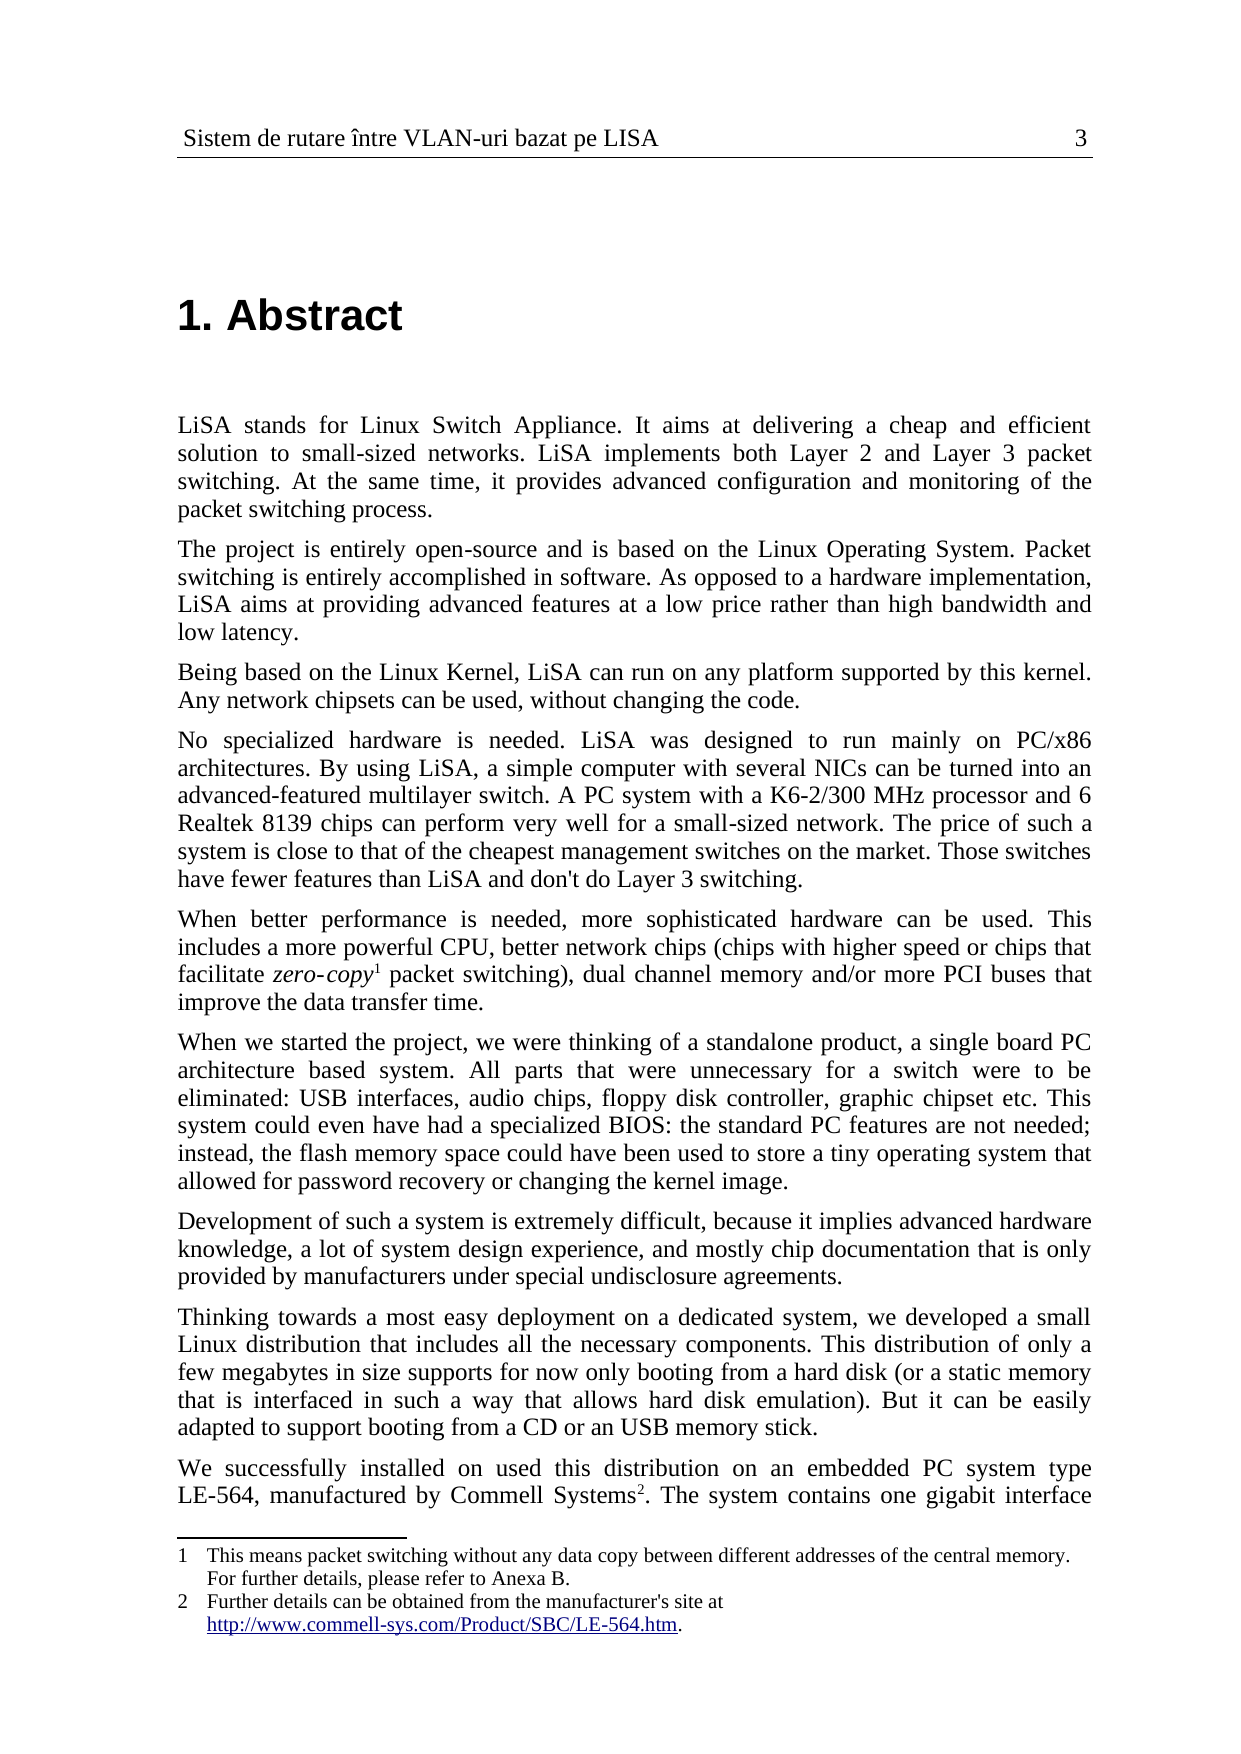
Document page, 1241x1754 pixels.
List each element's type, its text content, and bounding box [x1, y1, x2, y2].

text No specialized hardware is needed. LiSA was designed to run mainly on PC/x86 architectures. By using LiSA, a simple computer with several NICs can be turned into an advanced‑featured multilayer switch. A PC system with a K6-2/300 MHz processor and 6 Realtek 8139 chips can perform very well for a small‑sized network. The price of such a system is close to that of the cheapest management switches on the market. Those switches have fewer features than LiSA and don't do Layer 3 switching. [177, 726, 1093, 892]
text Further details can be obtained from the manufacturer's site at http://www.commell‑sys.com/Product/SBC/LE‑564.htm. [177, 1590, 1093, 1636]
text This means packet switching without any data copy between different addresses of the central memory. For further details, please refer to Anexa B. [177, 1544, 1093, 1590]
text LiSA stands for Linux Switch Appliance. It aims at delivering a cheap and efficient solution to small‑sized networks. LiSA implements both Layer 2 and Layer 3 packet switching. At the same time, it provides advanced configuration and monitoring of the packet switching process. [177, 412, 1093, 522]
text When better performance is needed, more sophisticated hardware can be used. This includes a more powerful CPU, better network chips (chips with higher speed or chips that facilitate zero‑copy packet switching), dual channel memory and/or more PCI buses that improve the data transfer time. [177, 905, 1093, 1016]
text Being based on the Linux Kernel, LiSA can run on any platform supported by this kernel. Any network chipsets can be used, without changing the code. [177, 658, 1093, 714]
text Development of such a system is extremely difficult, because it implies advanced hardware knowledge, a lot of system design experience, and mostly chip documentation that is only provided by manufacturers under special undisclosure agreements. [177, 1207, 1093, 1290]
text Thinking towards a most easy deployment on a dedicated system, we developed a small Linux distribution that includes all the necessary components. This distribution of only a few megabytes in size supports for now only booting from a hard disk (or a static memory that is interfaced in such a way that allows hard disk emulation). But it can be easily adapted to support booting from a CD or an USB memory stick. [177, 1303, 1093, 1441]
subtitle Abstract [177, 291, 1093, 340]
text The project is entirely open‑source and is based on the Linux Operating System. Packet switching is entirely accomplished in software. As opposed to a hardware implementation, LiSA aims at providing advanced features at a low price rather than high bandwidth and low latency. [177, 535, 1093, 646]
text When we started the project, we were thinking of a standalone product, a single board PC architecture based system. All parts that were unnecessary for a switch were to be eliminated: USB interfaces, audio chips, floppy disk controller, graphic chipset etc. This system could even have had a specialized BIOS: the standard PC features are not needed; instead, the flash memory space could have been used to store a tiny operating system that allowed for password recovery or changing the kernel image. [177, 1028, 1093, 1194]
text We successfully installed on used this distribution on an embedded PC system type LE‑564, manufactured by Commell Systems. The system contains one gigabit interface [177, 1454, 1093, 1509]
